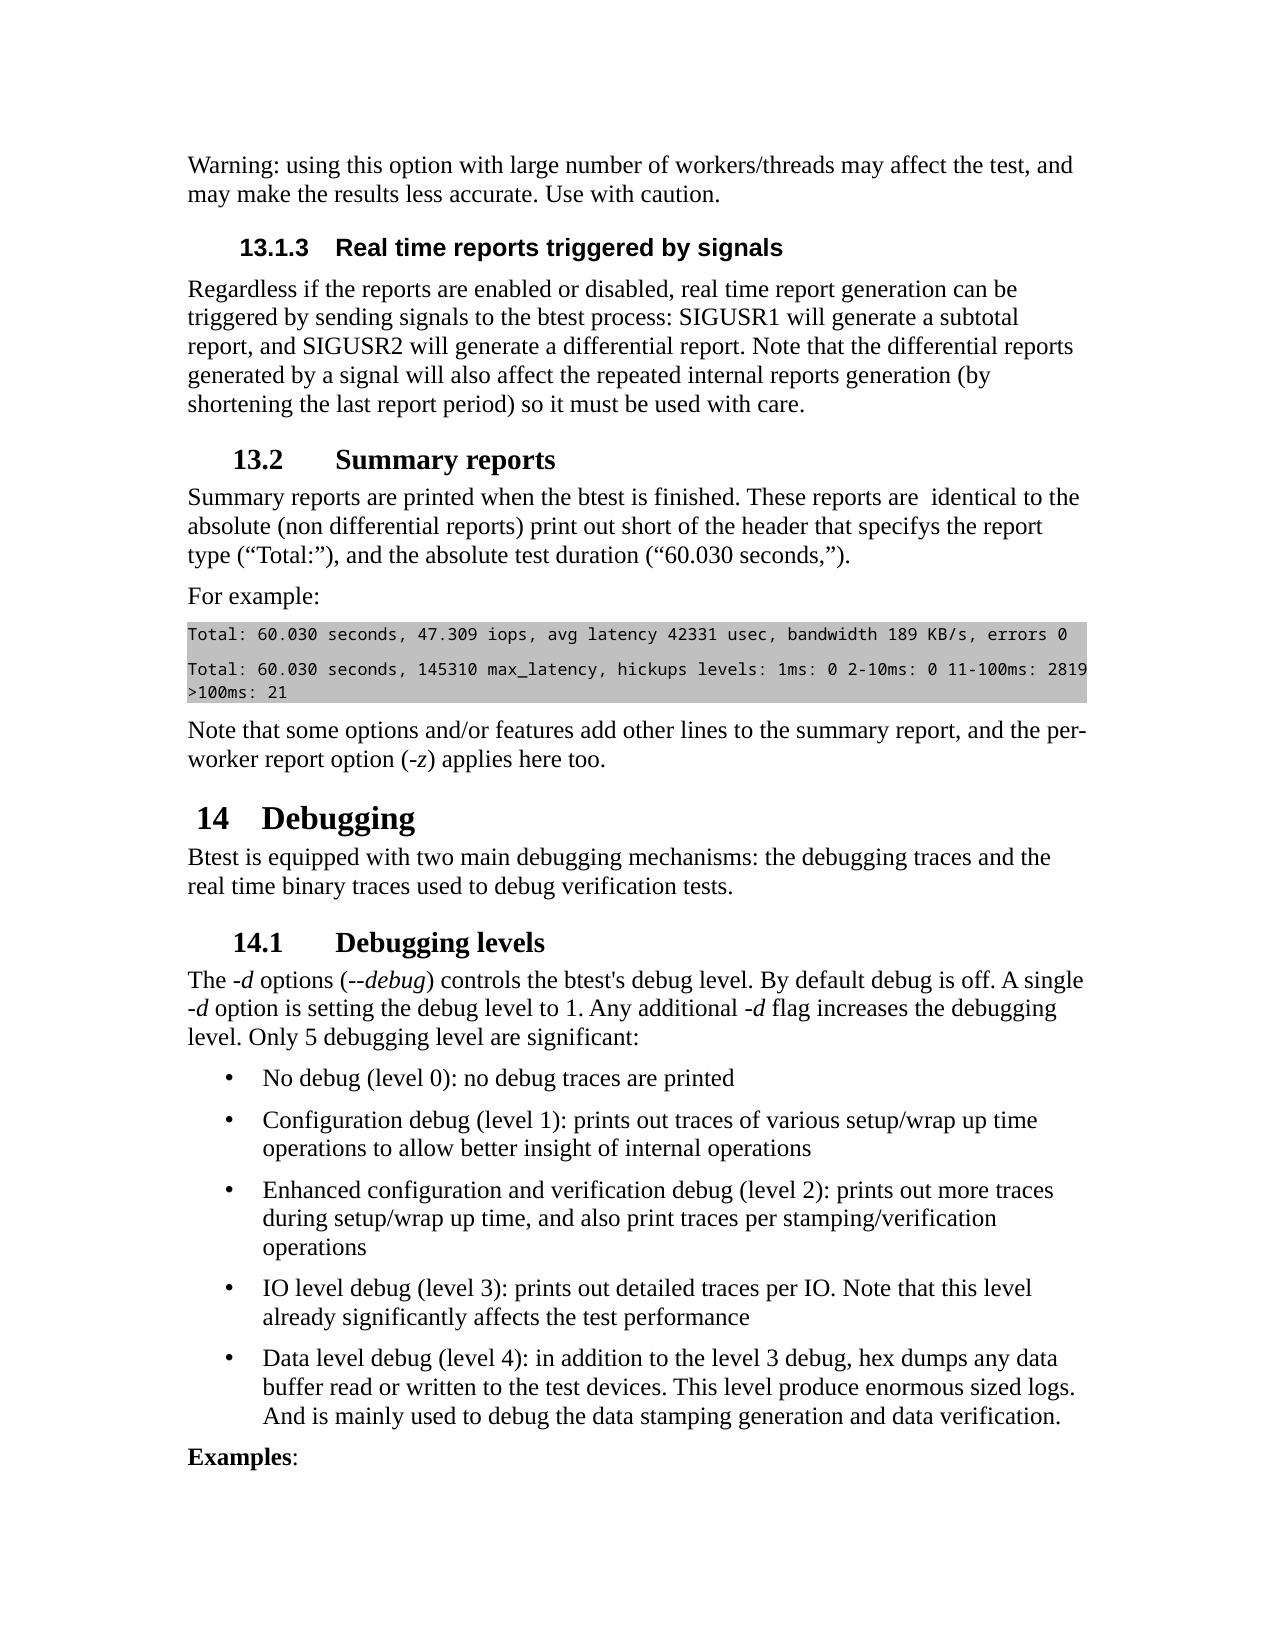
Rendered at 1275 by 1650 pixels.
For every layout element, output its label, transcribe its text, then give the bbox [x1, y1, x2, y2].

text For example: [187, 581, 1087, 610]
text Regardless if the reports are enabled or disabled, real time report generation can be triggered by sending signals to the btest process: SIGUSR1 will generate a subtotal report, and SIGUSR2 will generate a differential report. Note that the differential reports generated by a signal will also affect the repeated internal reports generation (by shortening the last report period) so it must be used with care. [187, 274, 1087, 417]
text Total: 60.030 seconds, 47.309 iops, avg latency 42331 usec, bandwidth 189 KB/s, errors 0 [187, 622, 1087, 645]
subtitle Debugging [187, 798, 1087, 836]
subtitle Real time reports triggered by signals [232, 232, 1087, 261]
text Btest is equipped with two main debugging mechanisms: the debugging traces and the real time binary traces used to debug verification tests. [187, 842, 1087, 900]
text Total: 60.030 seconds, 145310 max_latency, hickups levels: 1ms: 0 2-10ms: 0 11-100ms: 2819 >100ms: 21 [187, 657, 1087, 703]
text The -d options (--debug) controls the btest's debug level. By default debug is off. A single -d option is setting the debug level to 1. Any additional -d flag increases the debugging level. Only 5 debugging level are significant: [187, 965, 1087, 1051]
subtitle Summary reports [225, 442, 1087, 476]
list Data level debug (level 4): in addition to the level 3 debug, hex dumps any data buffer read or written to the test devices. This level produce enormous sized logs. And is mainly used to debug the data stamping generation and data verification. [225, 1343, 1087, 1430]
list No debug (level 0): no debug traces are printed [225, 1063, 1087, 1092]
text Warning: using this option with large number of workers/threads may affect the test, and may make the results less accurate. Use with caution. [187, 150, 1087, 207]
text Summary reports are printed when the btest is finished. These reports are identical to the absolute (non differential reports) print out short of the header that specifys the report type (“Total:”), and the absolute test duration (“60.030 seconds,”). [187, 482, 1087, 568]
subtitle Debugging levels [225, 925, 1087, 958]
list Configuration debug (level 1): prints out traces of various setup/wrap up time operations to allow better insight of internal operations [225, 1105, 1087, 1162]
text Note that some options and/or features add other lines to the summary report, and the per-worker report option (-z) applies here too. [187, 715, 1087, 773]
text Examples: [187, 1442, 1087, 1471]
list Enhanced configuration and verification debug (level 2): prints out more traces during setup/wrap up time, and also print traces per stamping/verification operations [225, 1175, 1087, 1261]
list IO level debug (level 3): prints out detailed traces per IO. Note that this level already significantly affects the test performance [225, 1273, 1087, 1331]
